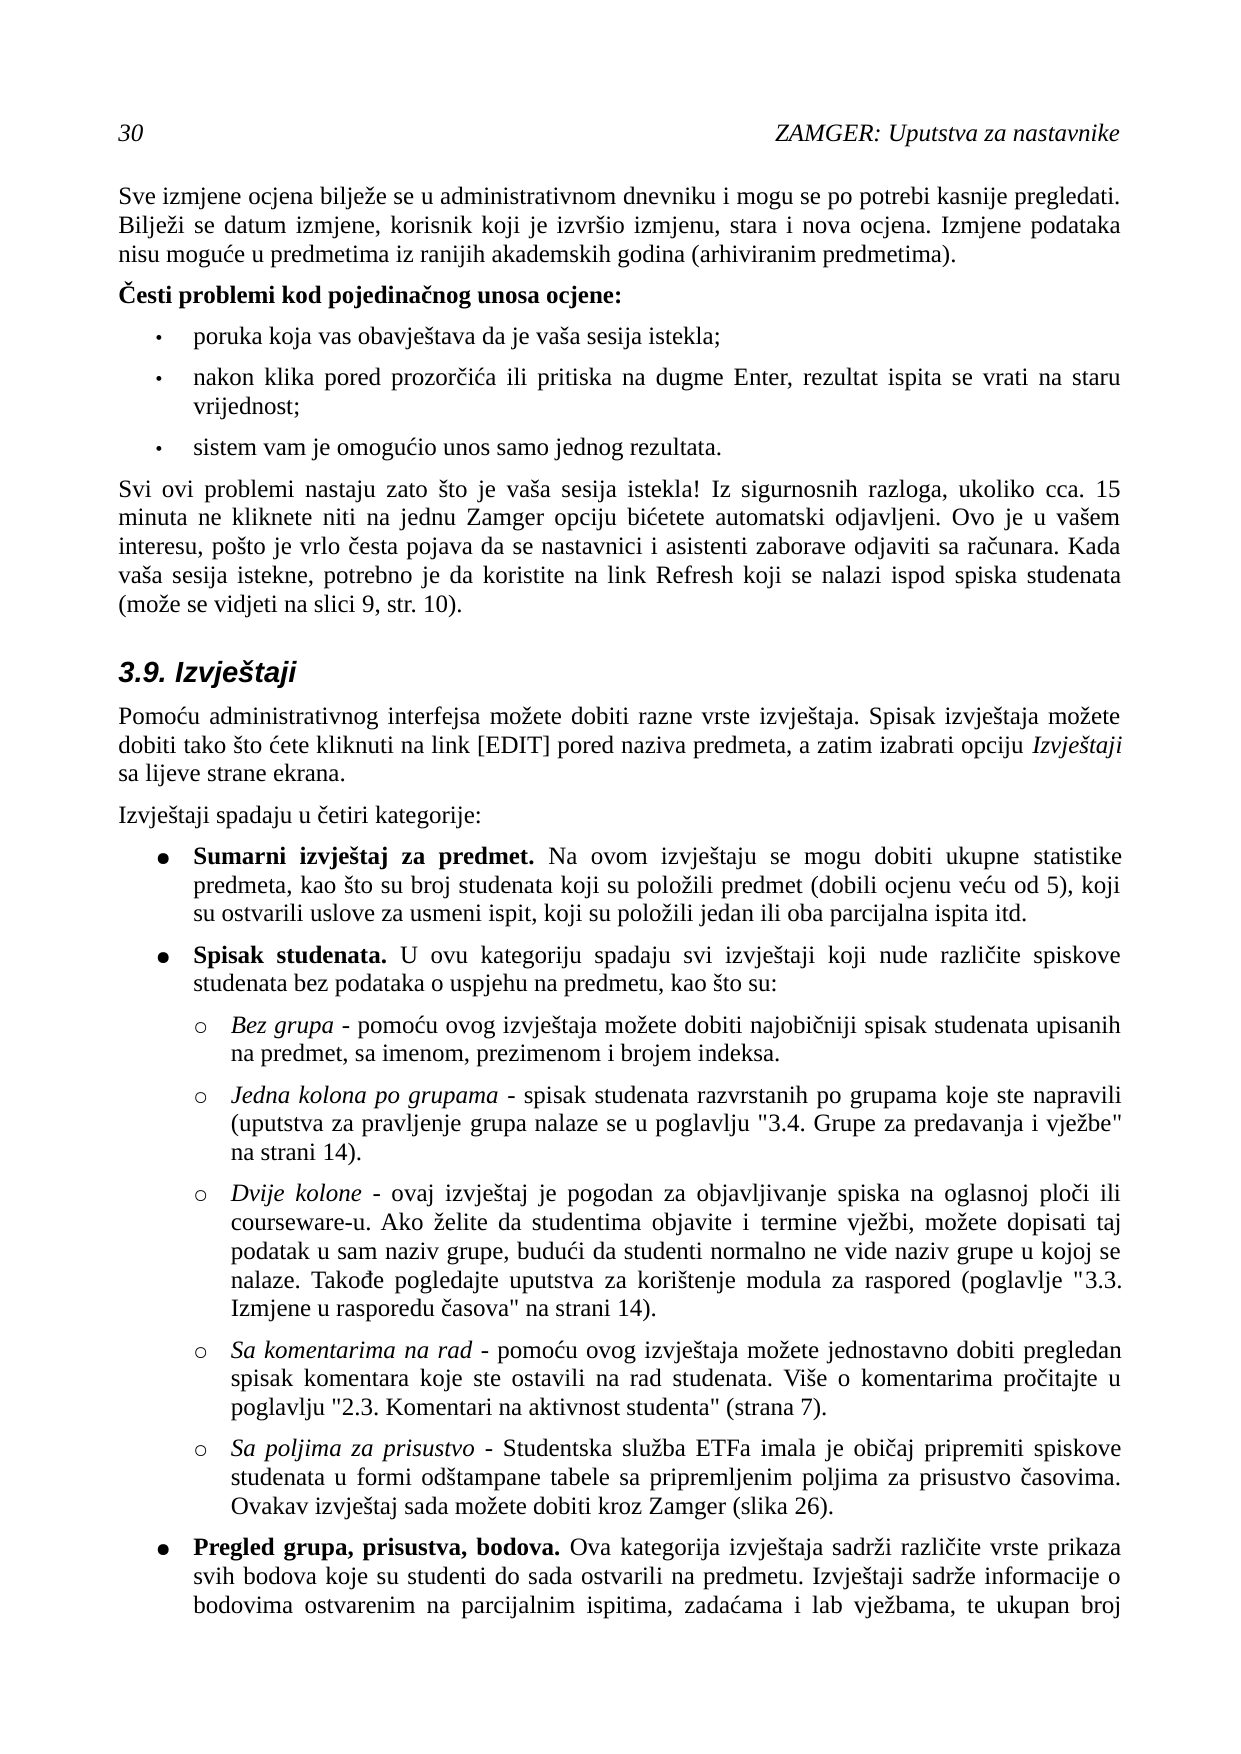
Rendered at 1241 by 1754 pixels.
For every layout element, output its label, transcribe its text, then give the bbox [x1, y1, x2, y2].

list Bez grupa - pomoću ovog izvještaja možete dobiti najobičniji spisak studenata upisanih na predmet, sa imenom, prezimenom i brojem indeksa. [193, 1010, 1122, 1067]
text Česti problemi kod pojedinačnog unosa ocjene: [118, 280, 1122, 309]
text Sve izmjene ocjena bilježe se u administrativnom dnevniku i mogu se po potrebi kasnije pregledati. Bilježi se datum izmjene, korisnik koji je izvršio izmjenu, stara i nova ocjena. Izmjene podataka nisu moguće u predmetima iz ranijih akademskih godina (arhiviranim predmetima). [118, 181, 1122, 267]
list Pregled grupa, prisustva, bodova. Ova kategorija izvještaja sadrži različite vrste prikaza svih bodova koje su studenti do sada ostvarili na predmetu. Izvještaji sadrže informacije o bodovima ostvarenim na parcijalnim ispitima, zadaćama i lab vježbama, te ukupan broj [156, 1532, 1122, 1618]
list Sa komentarima na rad - pomoću ovog izvještaja možete jednostavno dobiti pregledan spisak komentara koje ste ostavili na rad studenata. Više o komentarima pročitajte u poglavlju "2.3. Komentari na aktivnost studenta" (strana 7). [193, 1335, 1122, 1421]
text Izvještaji spadaju u četiri kategorije: [118, 800, 1122, 828]
list nakon klika pored prozorčića ili pritiska na dugme Enter, rezultat ispita se vrati na staru vrijednost; [156, 362, 1122, 420]
list Jedna kolona po grupama - spisak studenata razvrstanih po grupama koje ste napravili (uputstva za pravljenje grupa nalaze se u poglavlju "3.4. Grupe za predavanja i vježbe" na strani 14). [193, 1080, 1122, 1166]
text Svi ovi problemi nastaju zato što je vaša sesija istekla! Iz sigurnosnih razloga, ukoliko cca. 15 minuta ne kliknete niti na jednu Zamger opciju bićetete automatski odjavljeni. Ovo je u vašem interesu, pošto je vrlo česta pojava da se nastavnici i asistenti zaborave odjaviti sa računara. Kada vaša sesija istekne, potrebno je da koristite na link Refresh koji se nalazi ispod spiska studenata (može se vidjeti na slici 9, str. 10). [118, 474, 1122, 617]
list poruka koja vas obavještava da je vaša sesija istekla; [156, 321, 1122, 350]
list sistem vam je omogućio unos samo jednog rezultata. [156, 432, 1122, 461]
list Sa poljima za prisustvo - Studentska služba ETFa imala je običaj pripremiti spiskove studenata u formi odštampane tabele sa pripremljenim poljima za prisustvo časovima. Ovakav izvještaj sada možete dobiti kroz Zamger (slika 26). [193, 1433, 1122, 1520]
list Spisak studenata. U ovu kategoriju spadaju svi izvještaji koji nude različite spiskove studenata bez podataka o uspjehu na predmetu, kao što su: [156, 940, 1122, 997]
list Dvije kolone - ovaj izvještaj je pogodan za objavljivanje spiska na oglasnoj ploči ili courseware-u. Ako želite da studentima objavite i termine vježbi, možete dopisati taj podatak u sam naziv grupe, budući da studenti normalno ne vide naziv grupe u kojoj se nalaze. Takođe pogledajte uputstva za korištenje modula za raspored (poglavlje "3.3. Izmjene u rasporedu časova" na strani 14). [193, 1178, 1122, 1322]
text Pomoću administrativnog interfejsa možete dobiti razne vrste izvještaja. Spisak izvještaja možete dobiti tako što ćete kliknuti na link [EDIT] pored naziva predmeta, a zatim izabrati opciju Izvještaji sa lijeve strane ekrana. [118, 701, 1122, 787]
subtitle 3.9. Izvještaji [118, 655, 1122, 688]
list Sumarni izvještaj za predmet. Na ovom izvještaju se mogu dobiti ukupne statistike predmeta, kao što su broj studenata koji su položili predmet (dobili ocjenu veću od 5), koji su ostvarili uslove za usmeni ispit, koji su položili jedan ili oba parcijalna ispita itd. [156, 841, 1122, 927]
